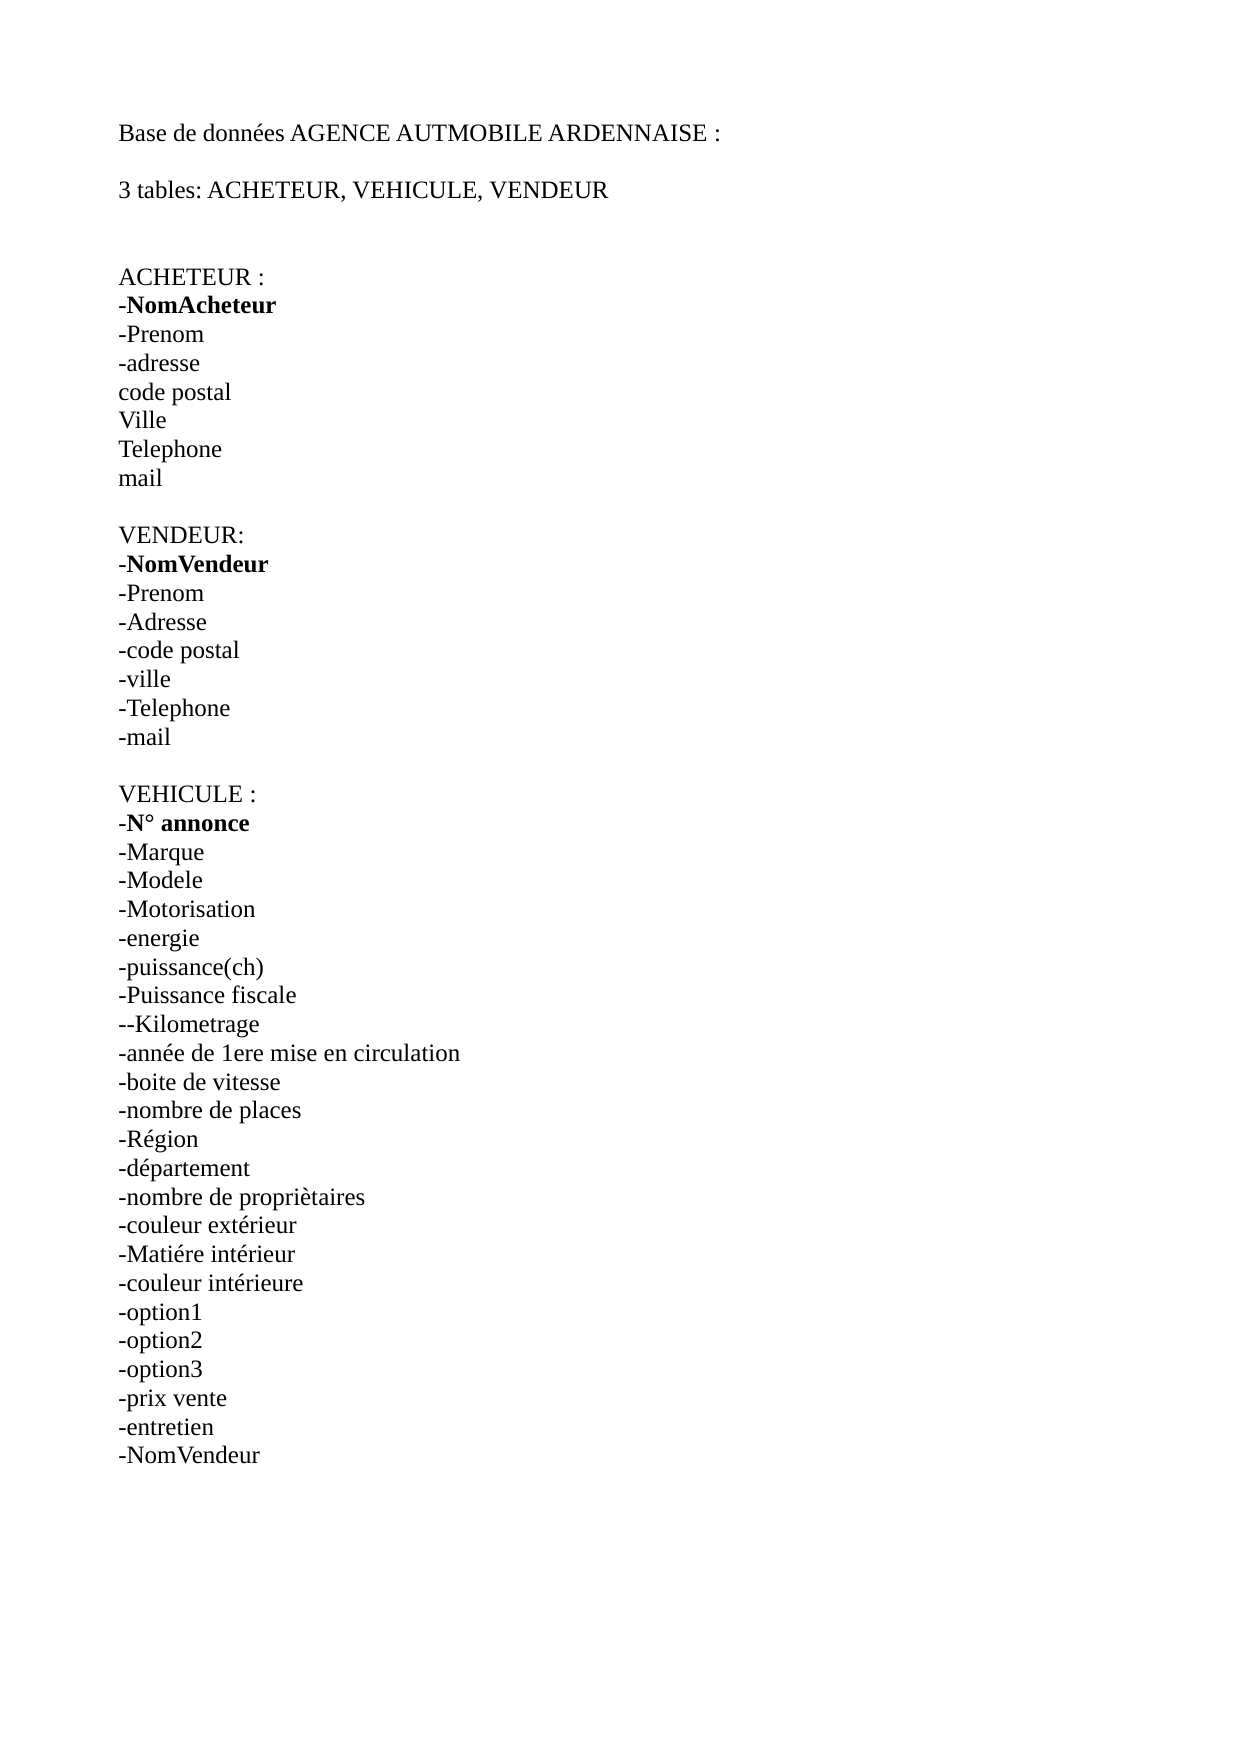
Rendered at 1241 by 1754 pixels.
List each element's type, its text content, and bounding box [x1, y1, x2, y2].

text -Puissance fiscale [118, 981, 1122, 1009]
text -Modele [118, 866, 1122, 894]
text -NomVendeur [118, 549, 1122, 578]
text -code postal [118, 636, 1122, 664]
text -prix vente [118, 1383, 1122, 1412]
text mail [118, 463, 1122, 492]
text 3 tables: ACHETEUR, VEHICULE, VENDEUR [118, 176, 1122, 204]
text -nombre de propriètaires [118, 1182, 1122, 1211]
text -mail [118, 722, 1122, 751]
text -Prenom [118, 319, 1122, 348]
text -energie [118, 923, 1122, 952]
text -Adresse [118, 607, 1122, 636]
text -NomAcheteur [118, 291, 1122, 319]
text -N° annonce [118, 808, 1122, 837]
text -adresse [118, 348, 1122, 377]
text Base de données AGENCE AUTMOBILE ARDENNAISE : [118, 118, 1122, 147]
text Telephone [118, 434, 1122, 463]
text -boite de vitesse [118, 1067, 1122, 1096]
text -Marque [118, 837, 1122, 866]
text -entretien [118, 1412, 1122, 1441]
text -option3 [118, 1354, 1122, 1383]
text -Prenom [118, 578, 1122, 607]
text -Motorisation [118, 894, 1122, 923]
text -NomVendeur [118, 1441, 1122, 1469]
text -ville [118, 664, 1122, 693]
text -Matiére intérieur [118, 1239, 1122, 1268]
text VENDEUR: [118, 521, 1122, 549]
text -Telephone [118, 693, 1122, 722]
text -couleur extérieur [118, 1211, 1122, 1239]
text --Kilometrage [118, 1009, 1122, 1038]
text -option1 [118, 1297, 1122, 1326]
text -nombre de places [118, 1096, 1122, 1124]
text -Région [118, 1124, 1122, 1153]
text ACHETEUR : [118, 262, 1122, 291]
text code postal [118, 377, 1122, 406]
text -puissance(ch) [118, 952, 1122, 981]
text VEHICULE : [118, 779, 1122, 808]
text -option2 [118, 1326, 1122, 1354]
text -année de 1ere mise en circulation [118, 1038, 1122, 1067]
text Ville [118, 406, 1122, 434]
text -couleur intérieure [118, 1268, 1122, 1297]
text -département [118, 1153, 1122, 1182]
